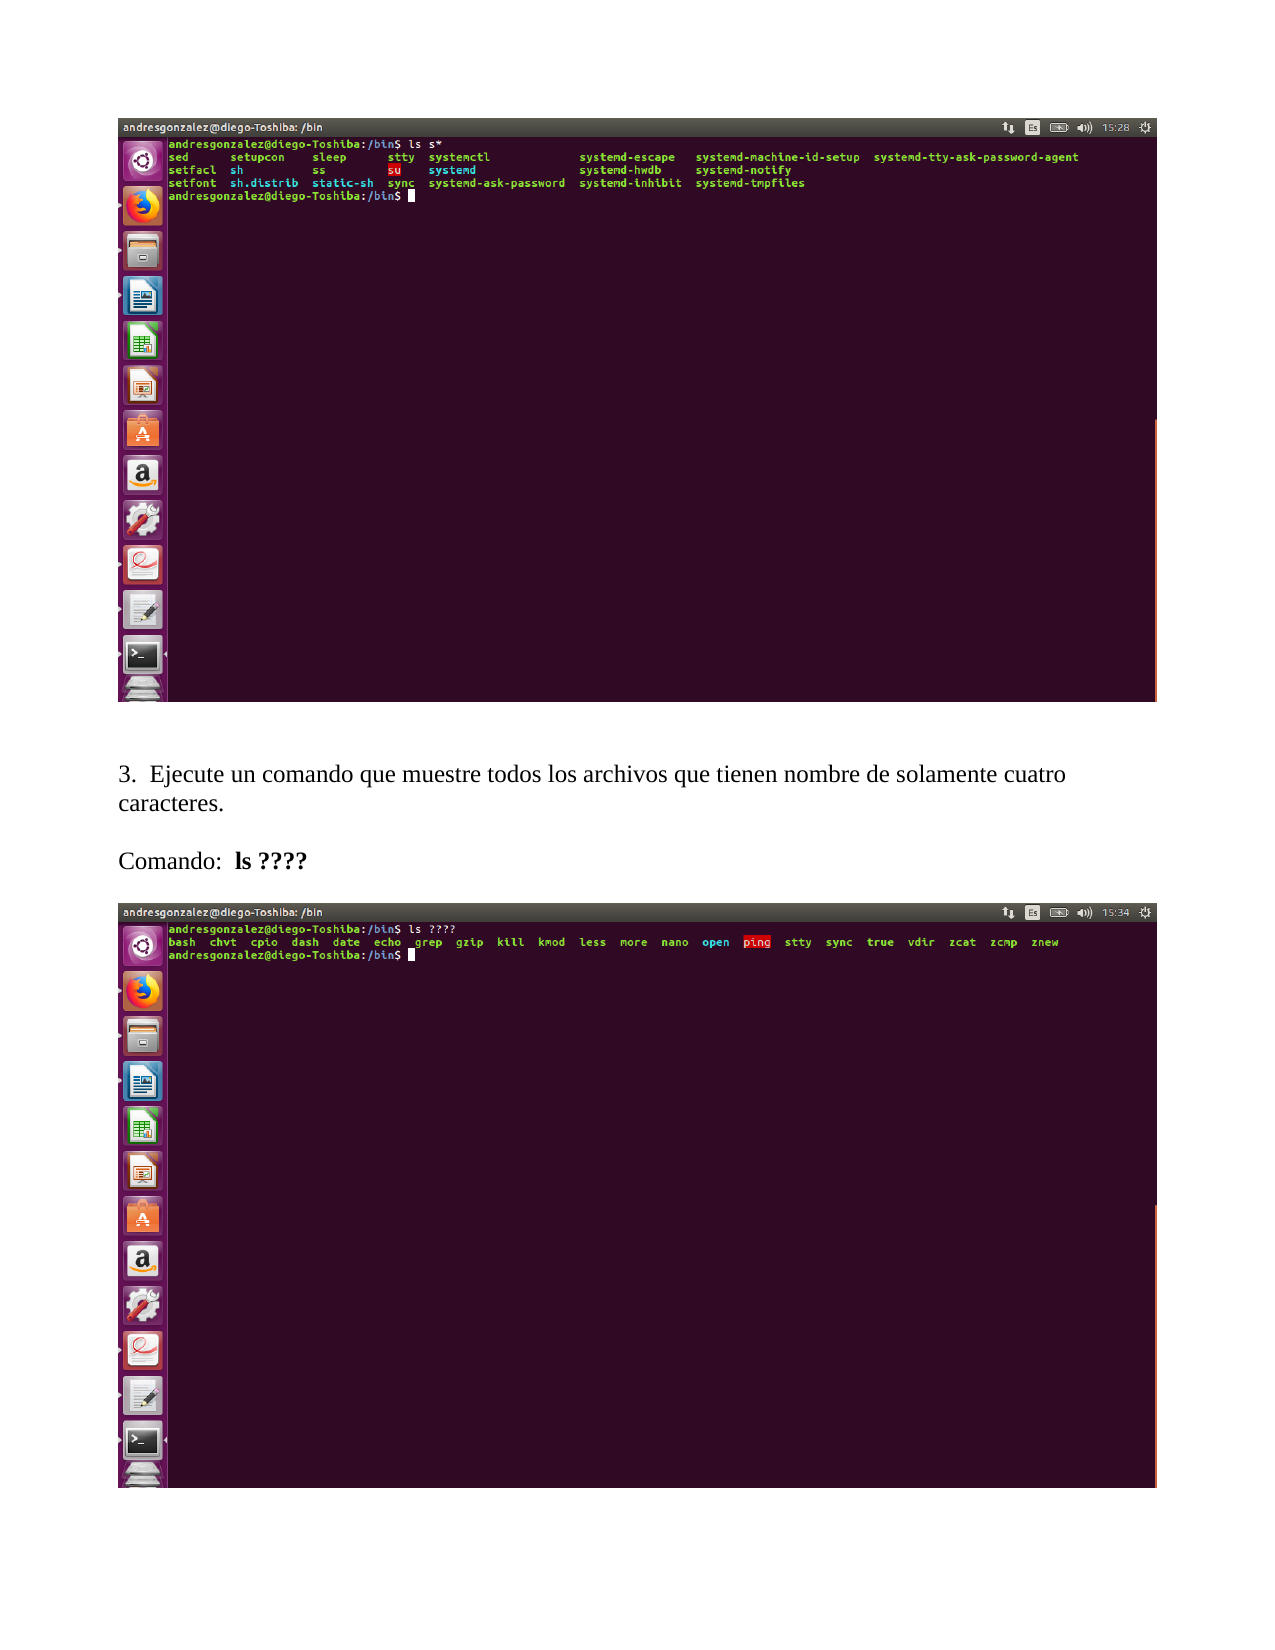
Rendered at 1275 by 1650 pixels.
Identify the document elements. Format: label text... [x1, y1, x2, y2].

picture [118, 118, 1157, 702]
text 3. Ejecute un comando que muestre todos los archivos que tienen nombre de solamente cuatro caracteres. [118, 759, 1157, 817]
text Comando: ls ???? [118, 846, 1157, 874]
picture [118, 903, 1157, 1488]
